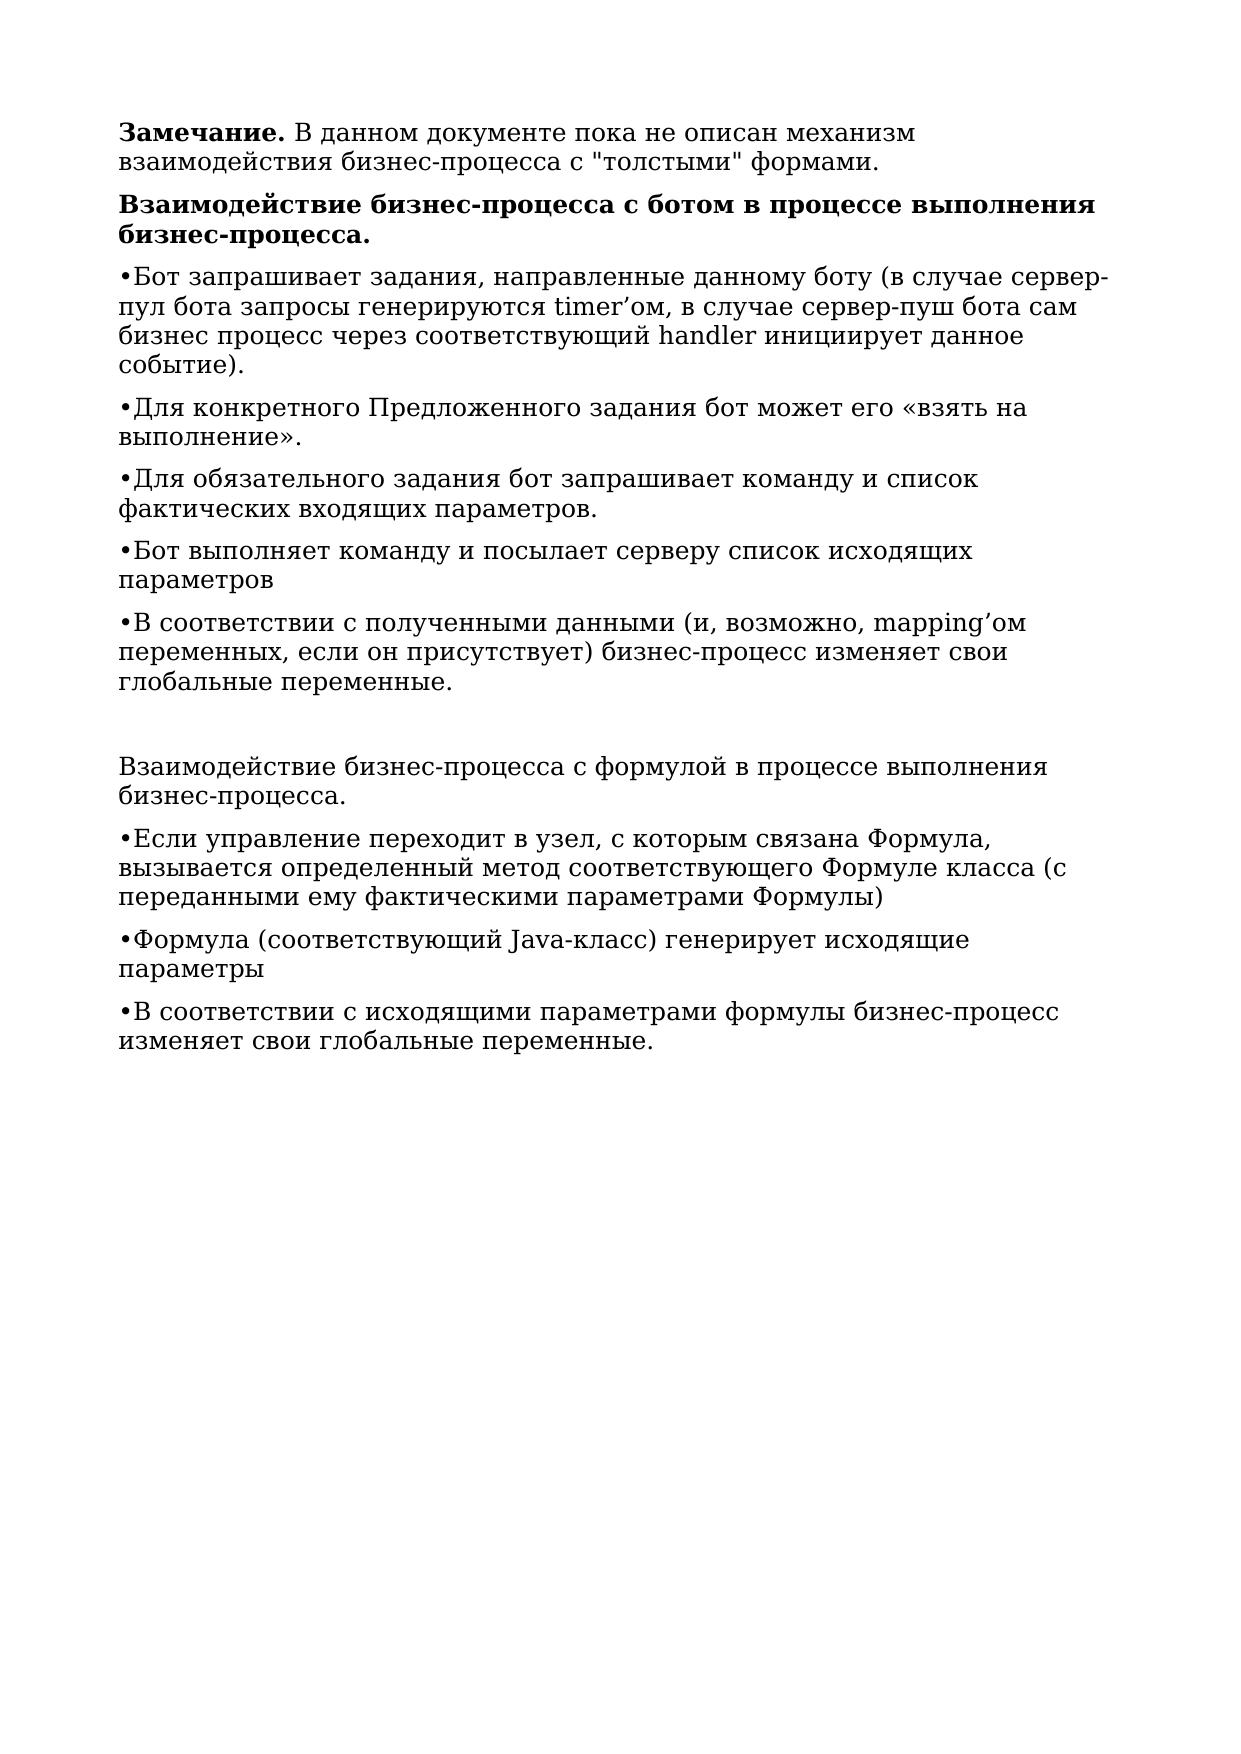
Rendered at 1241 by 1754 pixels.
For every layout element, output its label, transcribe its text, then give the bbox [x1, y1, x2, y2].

list Для конкретного Предложенного задания бот может его «взять на выполнение». [118, 393, 1122, 451]
text Взаимодействие бизнес-процесса с формулой в процессе выполнения бизнес-процесса. [118, 752, 1122, 810]
list Для обязательного задания бот запрашивает команду и список фактических входящих параметров. [118, 464, 1122, 523]
text Замечание. В данном документе пока не описан механизм взаимодействия бизнес-процесса с "толстыми" формами. [118, 118, 1122, 177]
text Взаимодействие бизнес-процесса с ботом в процессе выполнения бизнес-процесса. [118, 190, 1122, 249]
list Формула (соответствующий Java-класс) генерирует исходящие параметры [118, 925, 1122, 983]
list В соответствии с исходящими параметрами формулы бизнес-процесс изменяет свои глобальные переменные. [118, 997, 1122, 1055]
list В соответствии с полученными данными (и, возможно, mapping’ом переменных, если он присутствует) бизнес-процесс изменяет свои глобальные переменные. [118, 608, 1122, 696]
list Бот запрашивает задания, направленные данному боту (в случае сервер-пул бота запросы генерируются timer’ом, в случае сервер-пуш бота сам бизнес процесс через соответствующий handler инициирует данное событие). [118, 262, 1122, 379]
list Бот выполняет команду и посылает серверу список исходящих параметров [118, 536, 1122, 595]
list Если управление переходит в узел, с которым связана Формула, вызывается определенный метод соответствующего Формуле класса (с переданными ему фактическими параметрами Формулы) [118, 824, 1122, 911]
